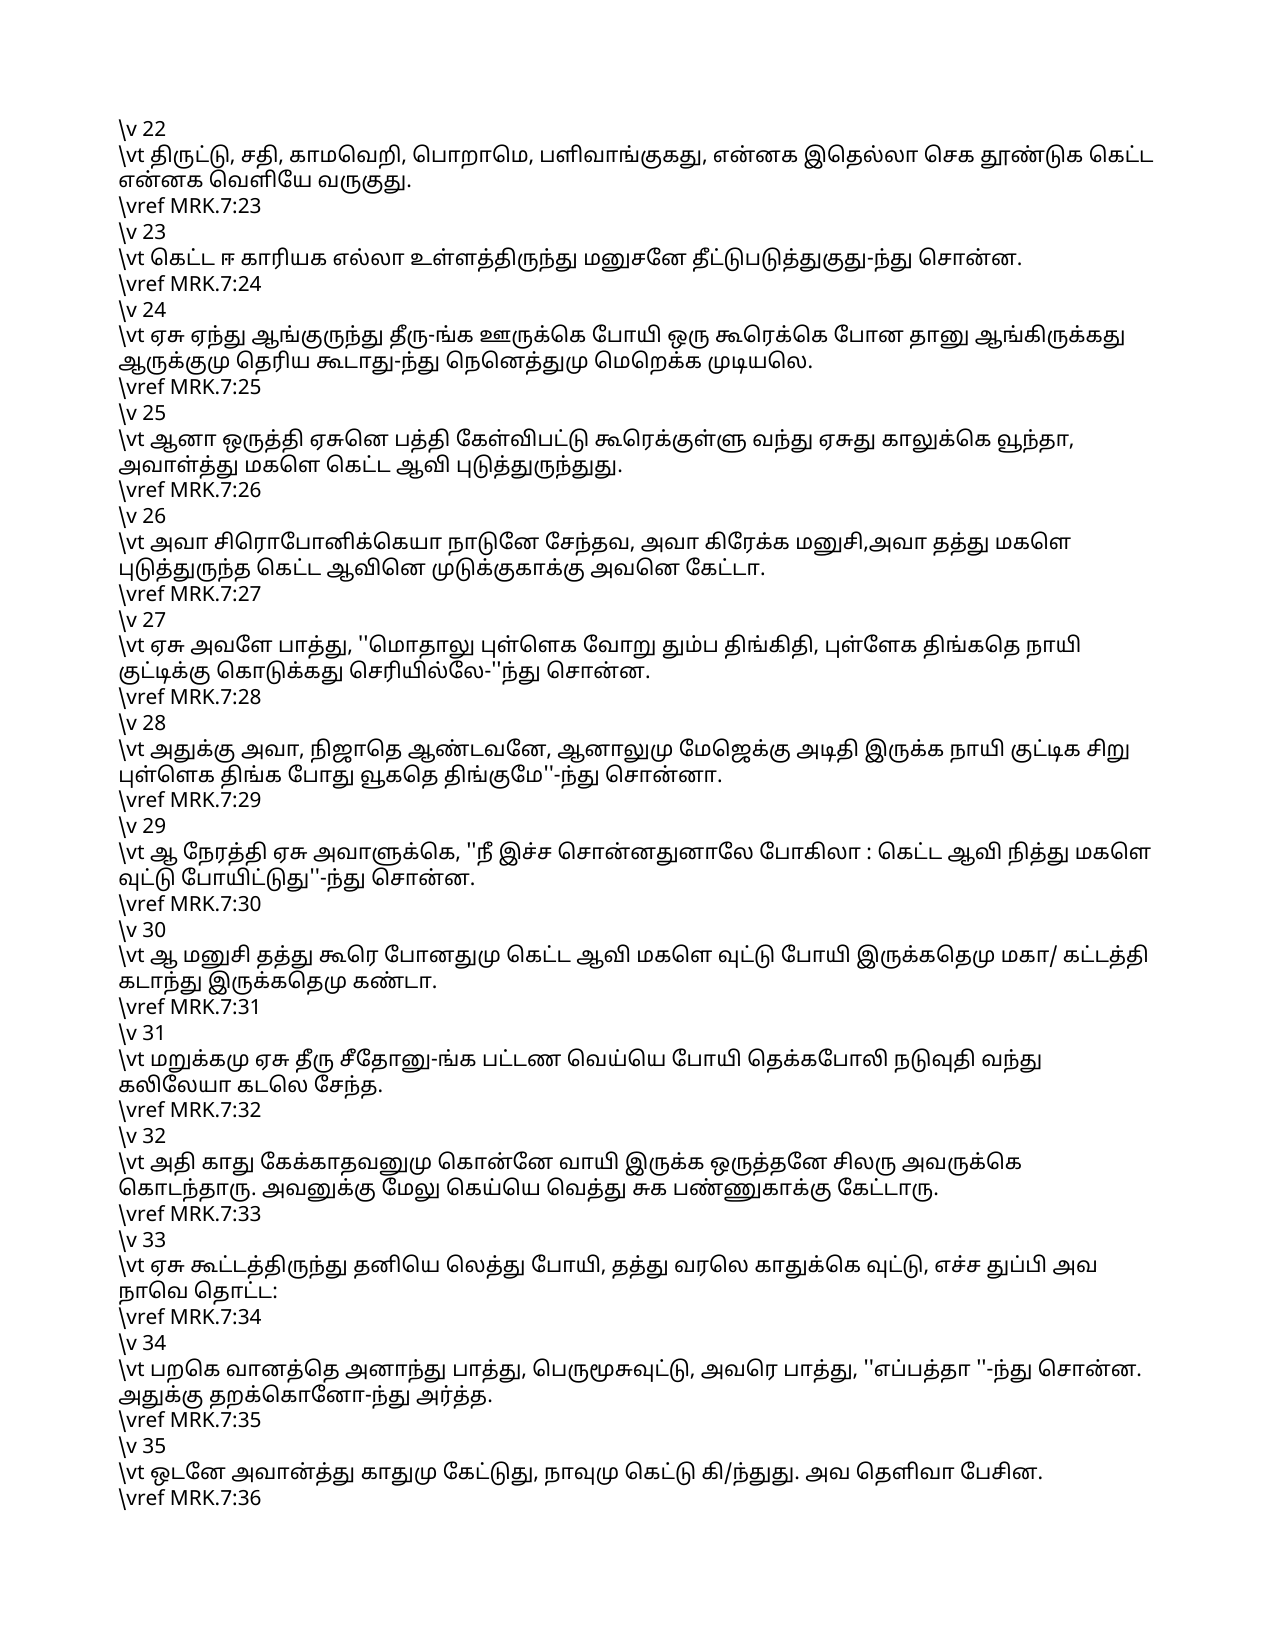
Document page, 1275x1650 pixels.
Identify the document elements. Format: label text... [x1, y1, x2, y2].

text \vref MRK.7:28 [118, 686, 1157, 712]
text \vt ஆனா ஒருத்தி ஏசுனெ பத்தி கேள்விபட்டு கூரெக்குள்ளு வந்து ஏசுது காலுக்கெ வூந்தா, அவாள்த்து மகளெ கெட்ட ஆவி புடுத்துருந்துது. [118, 428, 1157, 480]
text \vref MRK.7:33 [118, 1203, 1157, 1229]
text \v 26 [118, 506, 1157, 531]
text \vt ஏசு ஏந்து ஆங்குருந்து தீரு-ங்க ஊருக்கெ போயி ஒரு கூரெக்கெ போன தானு ஆங்கிருக்கது ஆருக்குமு தெரிய கூடாது-ந்து நெனெத்துமு மெறெக்க முடியலெ. [118, 325, 1157, 376]
text \vt ஆ மனுசி தத்து கூரெ போனதுமு கெட்ட ஆவி மகளெ வுட்டு போயி இருக்கதெமு மகா/ கட்டத்தி கடாந்து இருக்கதெமு கண்டா. [118, 945, 1157, 996]
text \v 31 [118, 1022, 1157, 1048]
text \vt ஒடனே அவான்த்து காதுமு கேட்டுது, நாவுமு கெட்டு கி/ந்துது. அவ தெளிவா பேசின. [118, 1461, 1157, 1487]
text \v 28 [118, 712, 1157, 738]
text \v 33 [118, 1229, 1157, 1255]
text \vref MRK.7:23 [118, 196, 1157, 221]
text \vref MRK.7:27 [118, 583, 1157, 609]
text \vt திருட்டு, சதி, காமவெறி, பொறாமெ, பளிவாங்குகது, என்னக இதெல்லா செக தூண்டுக கெட்ட என்னக வெளியே வருகுது. [118, 144, 1157, 196]
text \vt மறுக்கமு ஏசு தீரு சீதோனு-ங்க பட்டண வெய்யெ போயி தெக்கபோலி நடுவுதி வந்து கலிலேயா கடலெ சேந்த. [118, 1048, 1157, 1100]
text \v 22 [118, 118, 1157, 144]
text \v 27 [118, 609, 1157, 635]
text \vref MRK.7:34 [118, 1306, 1157, 1332]
text \v 32 [118, 1126, 1157, 1151]
text \vt ஆ நேரத்தி ஏசு அவாளுக்கெ, ''நீ இச்ச சொன்னதுனாலே போகிலா : கெட்ட ஆவி நித்து மகளெ வுட்டு போயிட்டுது''-ந்து சொன்ன. [118, 841, 1157, 893]
text \vt ஏசு அவளே பாத்து, ''மொதாலு புள்ளெக வோறு தும்ப திங்கிதி, புள்ளேக திங்கதெ நாயி குட்டிக்கு கொடுக்கது செரியில்லே-''ந்து சொன்ன. [118, 635, 1157, 686]
text \vref MRK.7:25 [118, 376, 1157, 402]
text \vref MRK.7:29 [118, 790, 1157, 816]
text \v 25 [118, 402, 1157, 428]
text \v 23 [118, 221, 1157, 247]
text \vref MRK.7:35 [118, 1410, 1157, 1436]
text \vref MRK.7:30 [118, 893, 1157, 919]
text \v 35 [118, 1436, 1157, 1461]
text \vt அதி காது கேக்காதவனுமு கொன்னே வாயி இருக்க ஒருத்தனே சிலரு அவருக்கெ கொடந்தாரு. அவனுக்கு மேலு கெய்யெ வெத்து சுக பண்ணுகாக்கு கேட்டாரு. [118, 1151, 1157, 1203]
text \vt அவா சிரொபோனிக்கெயா நாடுனே சேந்தவ, அவா கிரேக்க மனுசி,அவா தத்து மகளெ புடுத்துருந்த கெட்ட ஆவினெ முடுக்குகாக்கு அவனெ கேட்டா. [118, 531, 1157, 583]
text \vref MRK.7:24 [118, 273, 1157, 299]
text \vref MRK.7:26 [118, 480, 1157, 506]
text \v 34 [118, 1332, 1157, 1358]
text \vt பறகெ வானத்தெ அனாந்து பாத்து, பெருமூசுவுட்டு, அவரெ பாத்து, ''எப்பத்தா ''-ந்து சொன்ன. அதுக்கு தறக்கொனோ-ந்து அர்த்த. [118, 1358, 1157, 1410]
text \vt ஏசு கூட்டத்திருந்து தனியெ லெத்து போயி, தத்து வரலெ காதுக்கெ வுட்டு, எச்ச துப்பி அவ நாவெ தொட்ட: [118, 1255, 1157, 1306]
text \v 30 [118, 919, 1157, 945]
text \v 24 [118, 299, 1157, 325]
text \vt அதுக்கு அவா, நிஜாதெ ஆண்டவனே, ஆனாலுமு மேஜெக்கு அடிதி இருக்க நாயி குட்டிக சிறு புள்ளெக திங்க போது வூகதெ திங்குமே''-ந்து சொன்னா. [118, 738, 1157, 790]
text \vref MRK.7:32 [118, 1100, 1157, 1126]
text \vref MRK.7:36 [118, 1487, 1157, 1513]
text \vt கெட்ட ஈ காரியக எல்லா உள்ளத்திருந்து மனுசனே தீட்டுபடுத்துகுது-ந்து சொன்ன. [118, 247, 1157, 273]
text \vref MRK.7:31 [118, 996, 1157, 1022]
text \v 29 [118, 816, 1157, 841]
